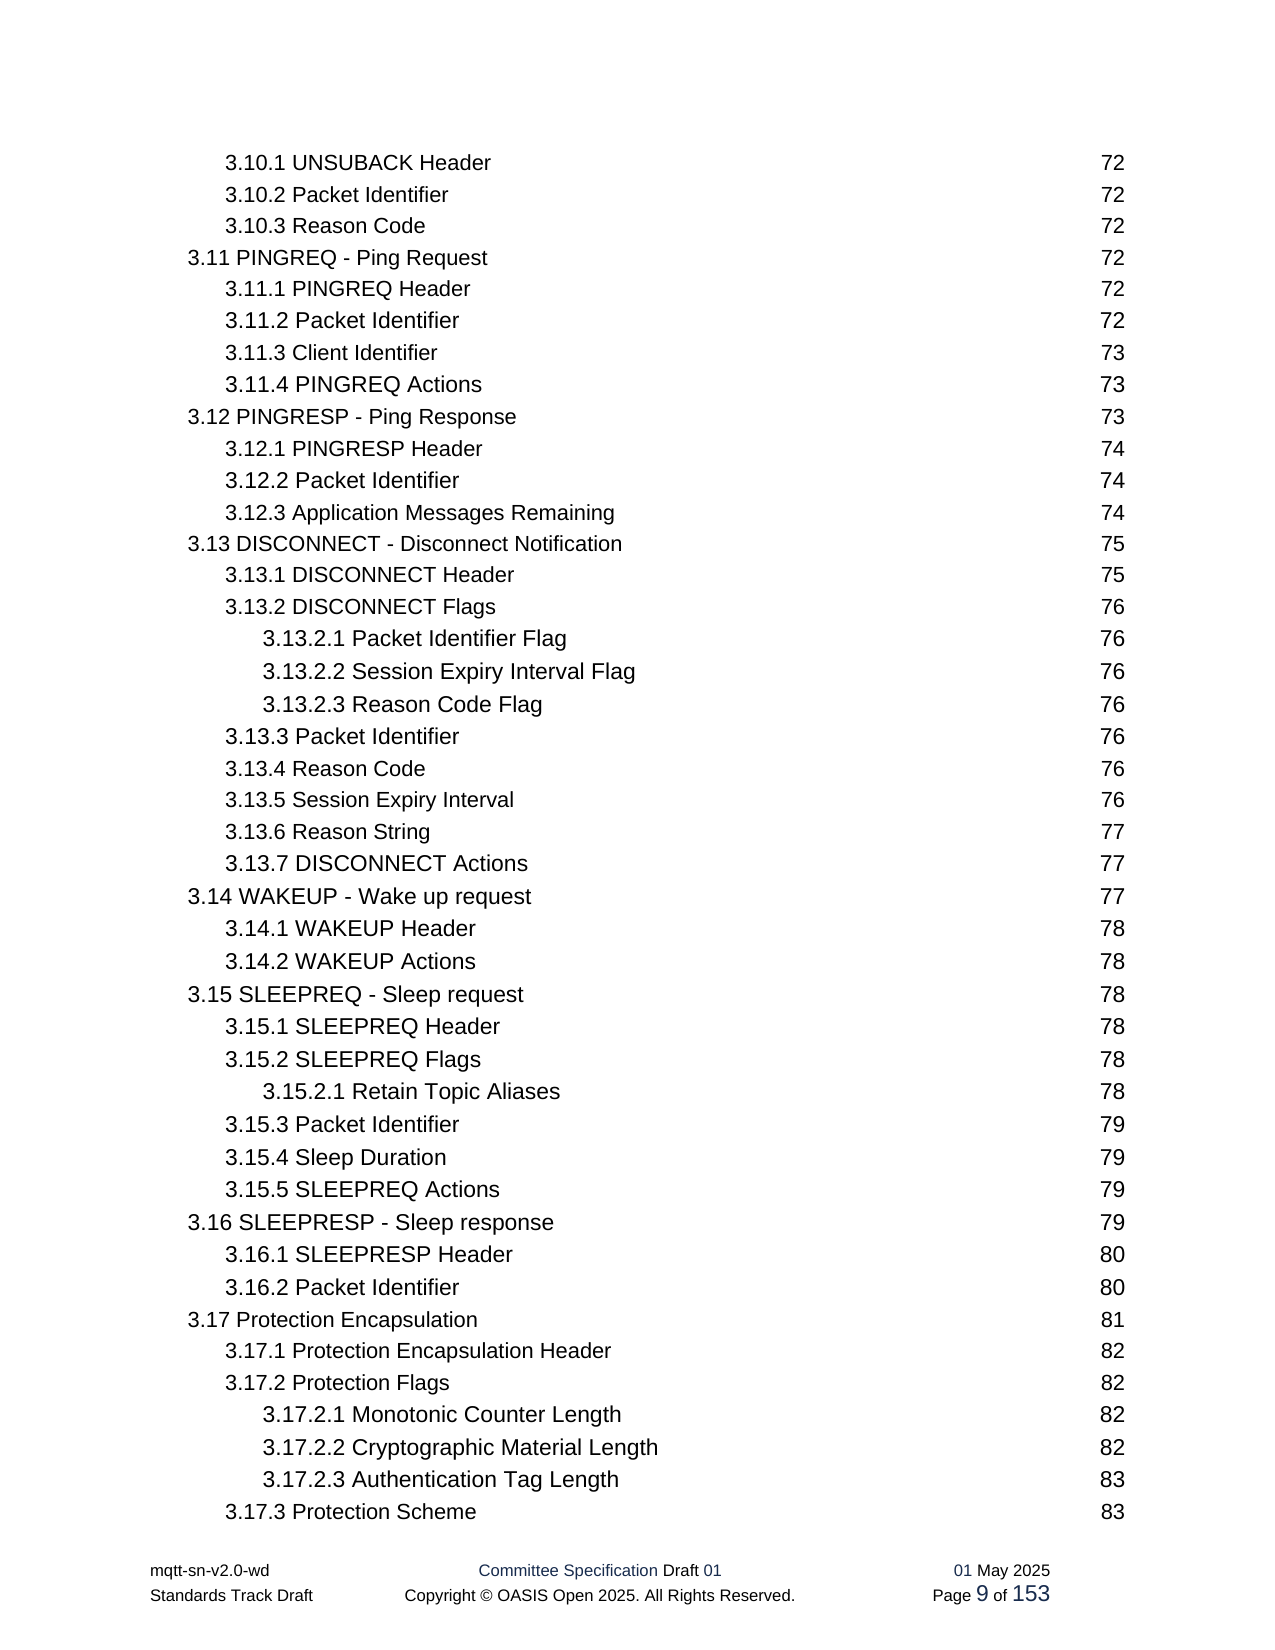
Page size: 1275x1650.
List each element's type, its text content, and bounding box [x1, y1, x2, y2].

text 3.15.2 SLEEPREQ Flags 78 [225, 1046, 1125, 1072]
text 3.11 PINGREQ - Ping Request 72 [187, 244, 1125, 269]
text 3.17 Protection Encapsulation 81 [187, 1307, 1125, 1332]
text 3.10.1 UNSUBACK Header 72 [225, 150, 1125, 175]
text 3.15.1 SLEEPREQ Header 78 [225, 1013, 1125, 1039]
text 3.12.2 Packet Identifier 74 [225, 467, 1125, 493]
text 3.13.7 DISCONNECT Actions 77 [225, 850, 1125, 876]
text 3.16.2 Packet Identifier 80 [225, 1274, 1125, 1300]
text 3.12.3 Application Messages Remaining 74 [225, 499, 1125, 525]
text 3.11.1 PINGREQ Header 72 [225, 276, 1125, 301]
text 3.16 SLEEPRESP - Sleep response 79 [187, 1209, 1125, 1235]
text 3.13.2.3 Reason Code Flag 76 [262, 691, 1125, 717]
text 3.13 DISCONNECT - Disconnect Notification 75 [187, 531, 1125, 556]
text 3.11.3 Client Identifier 73 [225, 340, 1125, 365]
text 3.15.4 Sleep Duration 79 [225, 1143, 1125, 1170]
text 3.13.2 DISCONNECT Flags 76 [225, 594, 1125, 619]
text 3.10.3 Reason Code 72 [225, 213, 1125, 238]
text 3.15 SLEEPREQ - Sleep request 78 [187, 981, 1125, 1007]
text 3.14.1 WAKEUP Header 78 [225, 915, 1125, 942]
text 3.17.3 Protection Scheme 83 [225, 1499, 1125, 1524]
text 3.14 WAKEUP - Wake up request 77 [187, 883, 1125, 909]
text 3.15.2.1 Retain Topic Aliases 78 [262, 1078, 1125, 1105]
text 3.12 PINGRESP - Ping Response 73 [187, 404, 1125, 429]
text 3.17.2.3 Authentication Tag Length 83 [262, 1466, 1125, 1492]
text 3.15.5 SLEEPREQ Actions 79 [225, 1176, 1125, 1202]
text 3.13.4 Reason Code 76 [225, 756, 1125, 781]
text 3.12.1 PINGRESP Header 74 [225, 435, 1125, 461]
text 3.17.2.2 Cryptographic Material Length 82 [262, 1433, 1125, 1460]
text 3.17.2 Protection Flags 82 [225, 1369, 1125, 1395]
text 3.17.1 Protection Encapsulation Header 82 [225, 1338, 1125, 1363]
text 3.13.6 Reason String 77 [225, 819, 1125, 844]
text 3.13.2.1 Packet Identifier Flag 76 [262, 625, 1125, 652]
text 3.11.2 Packet Identifier 72 [225, 307, 1125, 334]
text 3.17.2.1 Monotonic Counter Length 82 [262, 1401, 1125, 1427]
text 3.13.1 DISCONNECT Header 75 [225, 562, 1125, 588]
text 3.15.3 Packet Identifier 79 [225, 1111, 1125, 1137]
text 3.13.5 Session Expiry Interval 76 [225, 787, 1125, 812]
text 3.14.2 WAKEUP Actions 78 [225, 948, 1125, 974]
text 3.13.3 Packet Identifier 76 [225, 723, 1125, 749]
text 3.16.1 SLEEPRESP Header 80 [225, 1241, 1125, 1268]
text 3.11.4 PINGREQ Actions 73 [225, 371, 1125, 398]
text 3.13.2.2 Session Expiry Interval Flag 76 [262, 658, 1125, 684]
text 3.10.2 Packet Identifier 72 [225, 181, 1125, 207]
